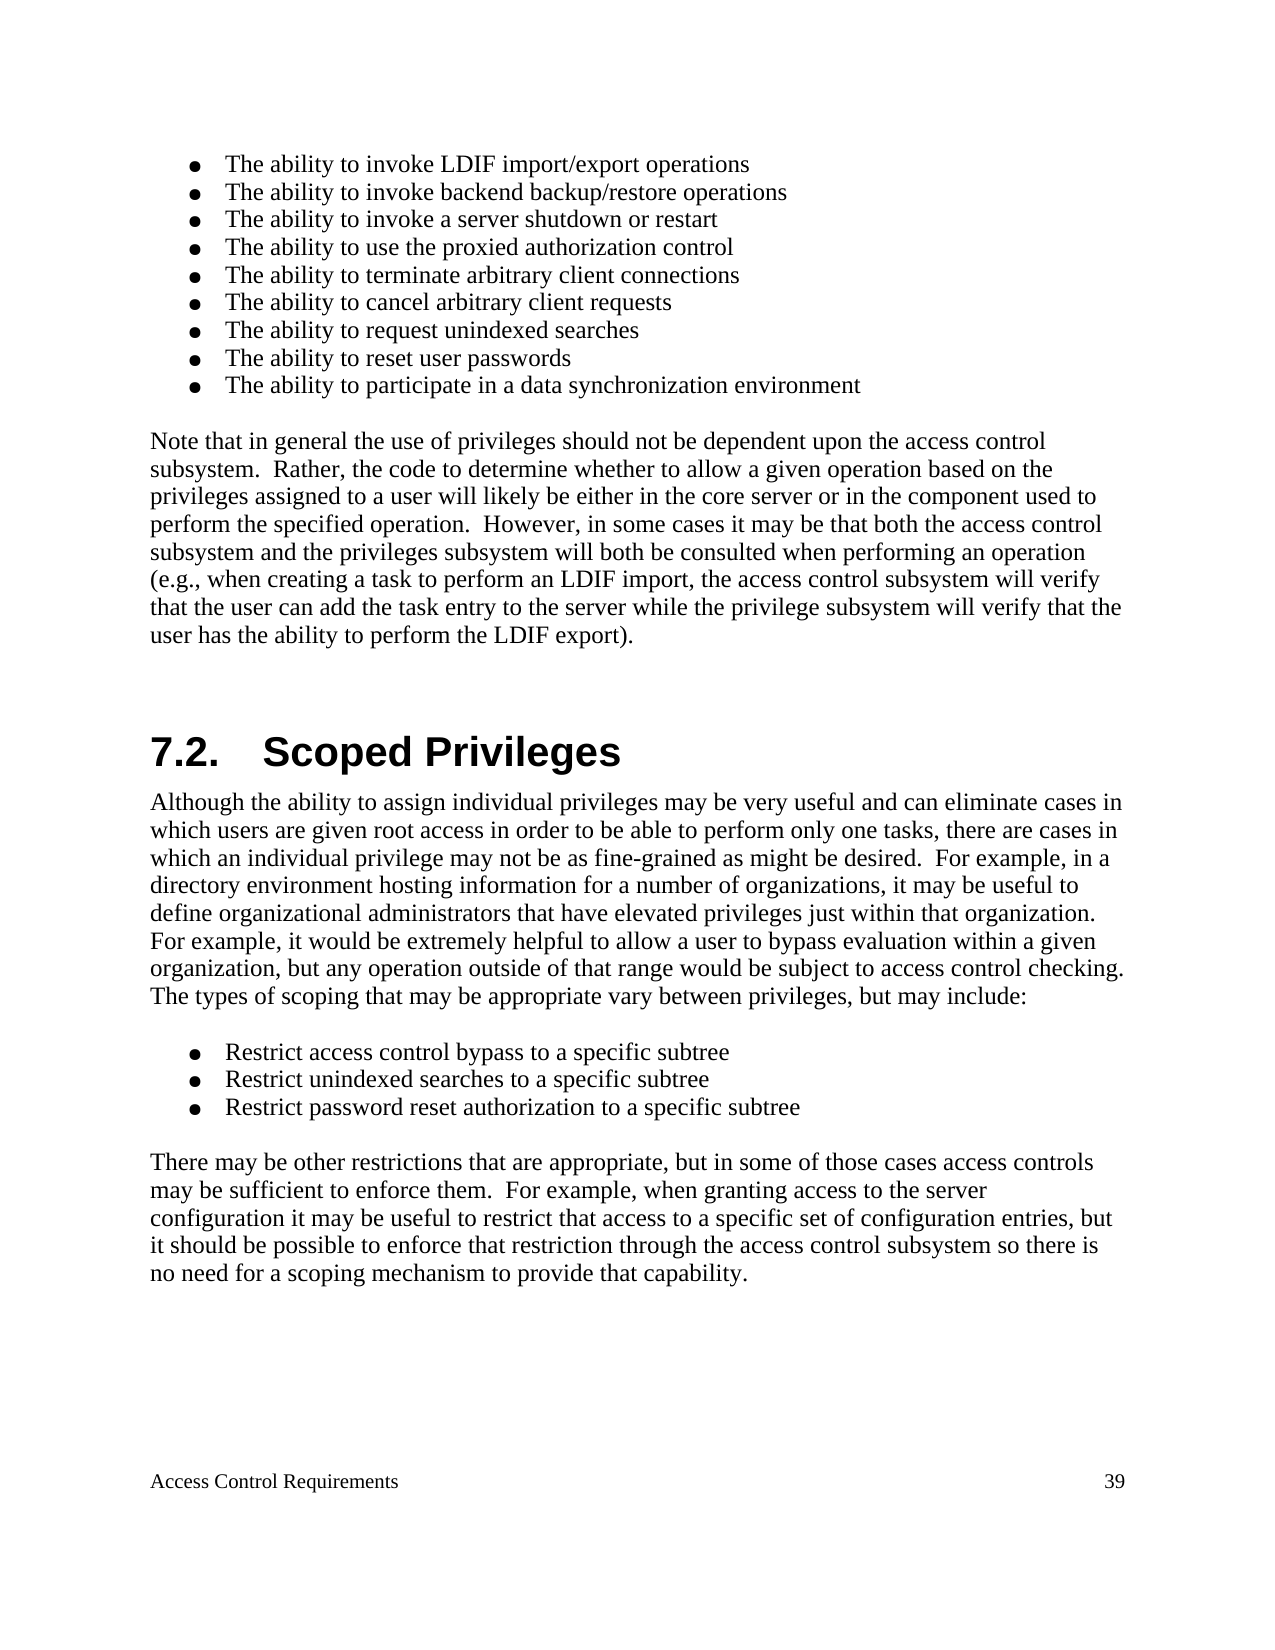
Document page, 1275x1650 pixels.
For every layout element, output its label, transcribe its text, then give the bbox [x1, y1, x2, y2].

list The ability to invoke backend backup/restore operations [187, 178, 1125, 205]
list The ability to invoke a server shutdown or restart [187, 205, 1125, 233]
list The ability to request unindexed searches [187, 316, 1125, 344]
subtitle Scoped Privileges [150, 729, 1125, 776]
list Restrict password reset authorization to a specific subtree [187, 1093, 1125, 1121]
text Note that in general the use of privileges should not be dependent upon the access control subsystem. Rather, the code to determine whether to allow a given operation based on the privileges assigned to a user will likely be either in the core server or in the component used to perform the specified operation. However, in some cases it may be that both the access control subsystem and the privileges subsystem will both be consulted when performing an operation (e.g., when creating a task to perform an LDIF import, the access control subsystem will verify that the user can add the task entry to the server while the privilege subsystem will verify that the user has the ability to perform the LDIF export). [150, 427, 1125, 649]
list The ability to reset user passwords [187, 344, 1125, 372]
list Restrict access control bypass to a specific subtree [187, 1038, 1125, 1065]
list The ability to cancel arbitrary client requests [187, 288, 1125, 316]
text Although the ability to assign individual privileges may be very useful and can eliminate cases in which users are given root access in order to be able to perform only one tasks, there are cases in which an individual privilege may not be as fine-grained as might be desired. For example, in a directory environment hosting information for a number of organizations, it may be useful to define organizational administrators that have elevated privileges just within that organization. For example, it would be extremely helpful to allow a user to bypass evaluation within a given organization, but any operation outside of that range would be subject to access control checking. The types of scoping that may be appropriate vary between privileges, but may include: [150, 788, 1125, 1010]
list The ability to terminate arbitrary client connections [187, 261, 1125, 288]
list Restrict unindexed searches to a specific subtree [187, 1065, 1125, 1093]
list The ability to invoke LDIF import/export operations [187, 150, 1125, 178]
list The ability to participate in a data synchronization environment [187, 372, 1125, 399]
text There may be other restrictions that are appropriate, but in some of those cases access controls may be sufficient to enforce them. For example, when granting access to the server configuration it may be useful to restrict that access to a specific set of configuration entries, but it should be possible to enforce that restriction through the access control subsystem so there is no need for a scoping mechanism to provide that capability. [150, 1148, 1125, 1287]
list The ability to use the proxied authorization control [187, 233, 1125, 261]
